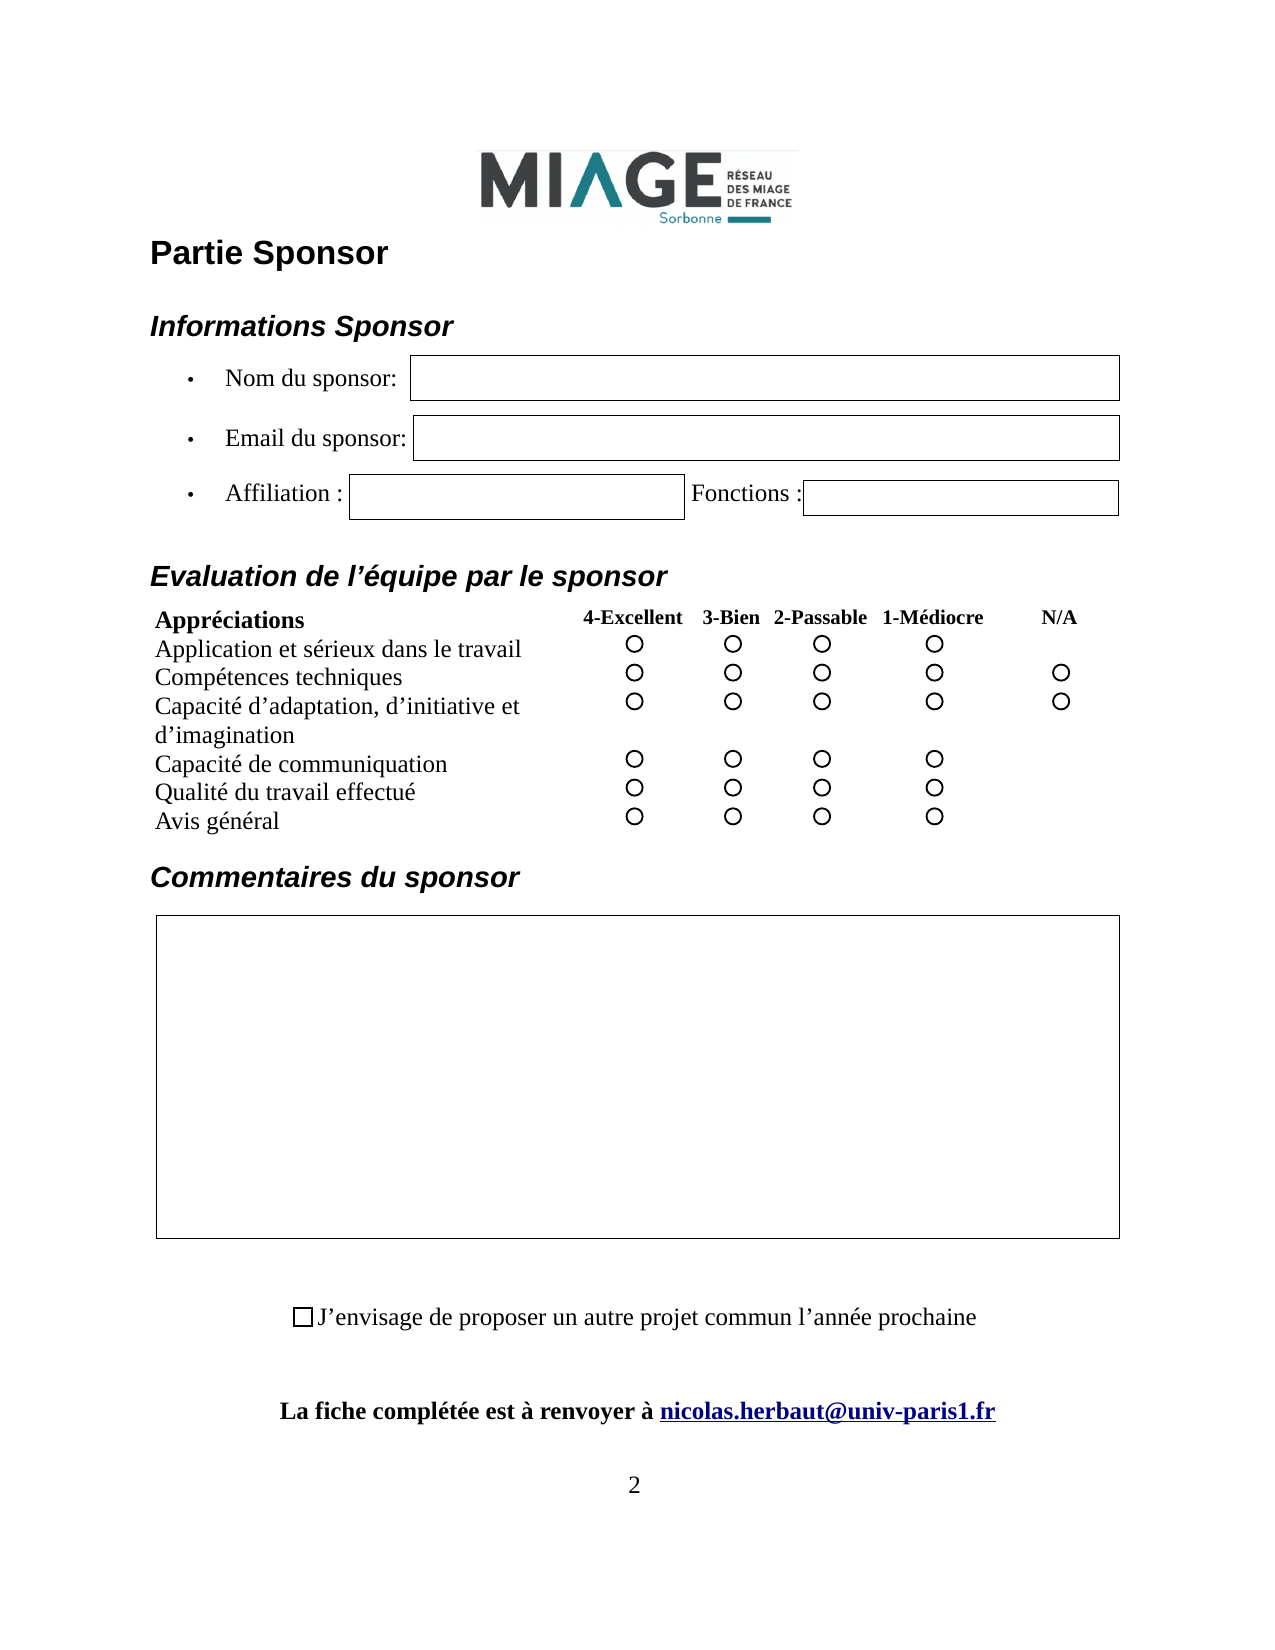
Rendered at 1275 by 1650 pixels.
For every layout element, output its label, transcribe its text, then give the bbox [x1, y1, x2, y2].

table_cell [994, 663, 1125, 691]
table_cell [694, 806, 769, 835]
table_header N/A [994, 605, 1125, 634]
table_header 4-Excellent [572, 605, 694, 634]
table_cell [872, 691, 994, 749]
table_cell [872, 634, 994, 662]
table_cell [694, 778, 769, 806]
table_cell [872, 806, 994, 835]
table_cell Capacité d’adaptation, d’initiative et d’imagination [150, 691, 572, 749]
table_cell Application et sérieux dans le travail [150, 634, 572, 662]
table_cell [769, 691, 872, 749]
picture [476, 150, 799, 227]
subtitle Commentaires du sponsor [150, 860, 1125, 893]
table_cell [872, 778, 994, 806]
table_cell [694, 663, 769, 691]
table_cell [694, 749, 769, 777]
text J’envisage de proposer un autre projet commun l’année prochaine [150, 1302, 1125, 1331]
table_cell [994, 691, 1125, 749]
subtitle Partie Sponsor [150, 233, 1125, 272]
list Affiliation : [187, 474, 349, 519]
table_cell [769, 749, 872, 777]
table_cell [694, 691, 769, 749]
table_cell [572, 778, 694, 806]
table_cell Qualité du travail effectué [150, 778, 572, 806]
table_header 3-Bien [694, 605, 769, 634]
table_header 1-Médiocre [872, 605, 994, 634]
table_cell [769, 778, 872, 806]
table_cell [572, 634, 694, 662]
table_cell [694, 634, 769, 662]
table_cell Compétences techniques [150, 663, 572, 691]
list Fonctions : [685, 474, 1125, 519]
table_cell Capacité de communiquation [150, 749, 572, 777]
table_cell [872, 663, 994, 691]
table_cell [872, 749, 994, 777]
table_cell Avis général [150, 806, 572, 835]
subtitle Evaluation de l’équipe par le sponsor [150, 559, 1125, 592]
table_cell [994, 634, 1125, 662]
table_cell [572, 691, 694, 749]
table_header 2-Passable [769, 605, 872, 634]
table_cell [994, 778, 1125, 806]
table_cell [769, 663, 872, 691]
list Email du sponsor: [187, 415, 413, 460]
table_cell [572, 749, 694, 777]
text La fiche complétée est à renvoyer à nicolas.herbaut@univ-paris1.fr [150, 1396, 1125, 1424]
table_cell [769, 806, 872, 835]
table_cell [994, 749, 1125, 777]
table_cell [572, 663, 694, 691]
table_header Appréciations [150, 605, 572, 634]
table_cell [572, 806, 694, 835]
list Nom du sponsor: [187, 355, 410, 401]
subtitle Informations Sponsor [150, 309, 1125, 343]
table_cell [994, 806, 1125, 835]
table_cell [769, 634, 872, 662]
